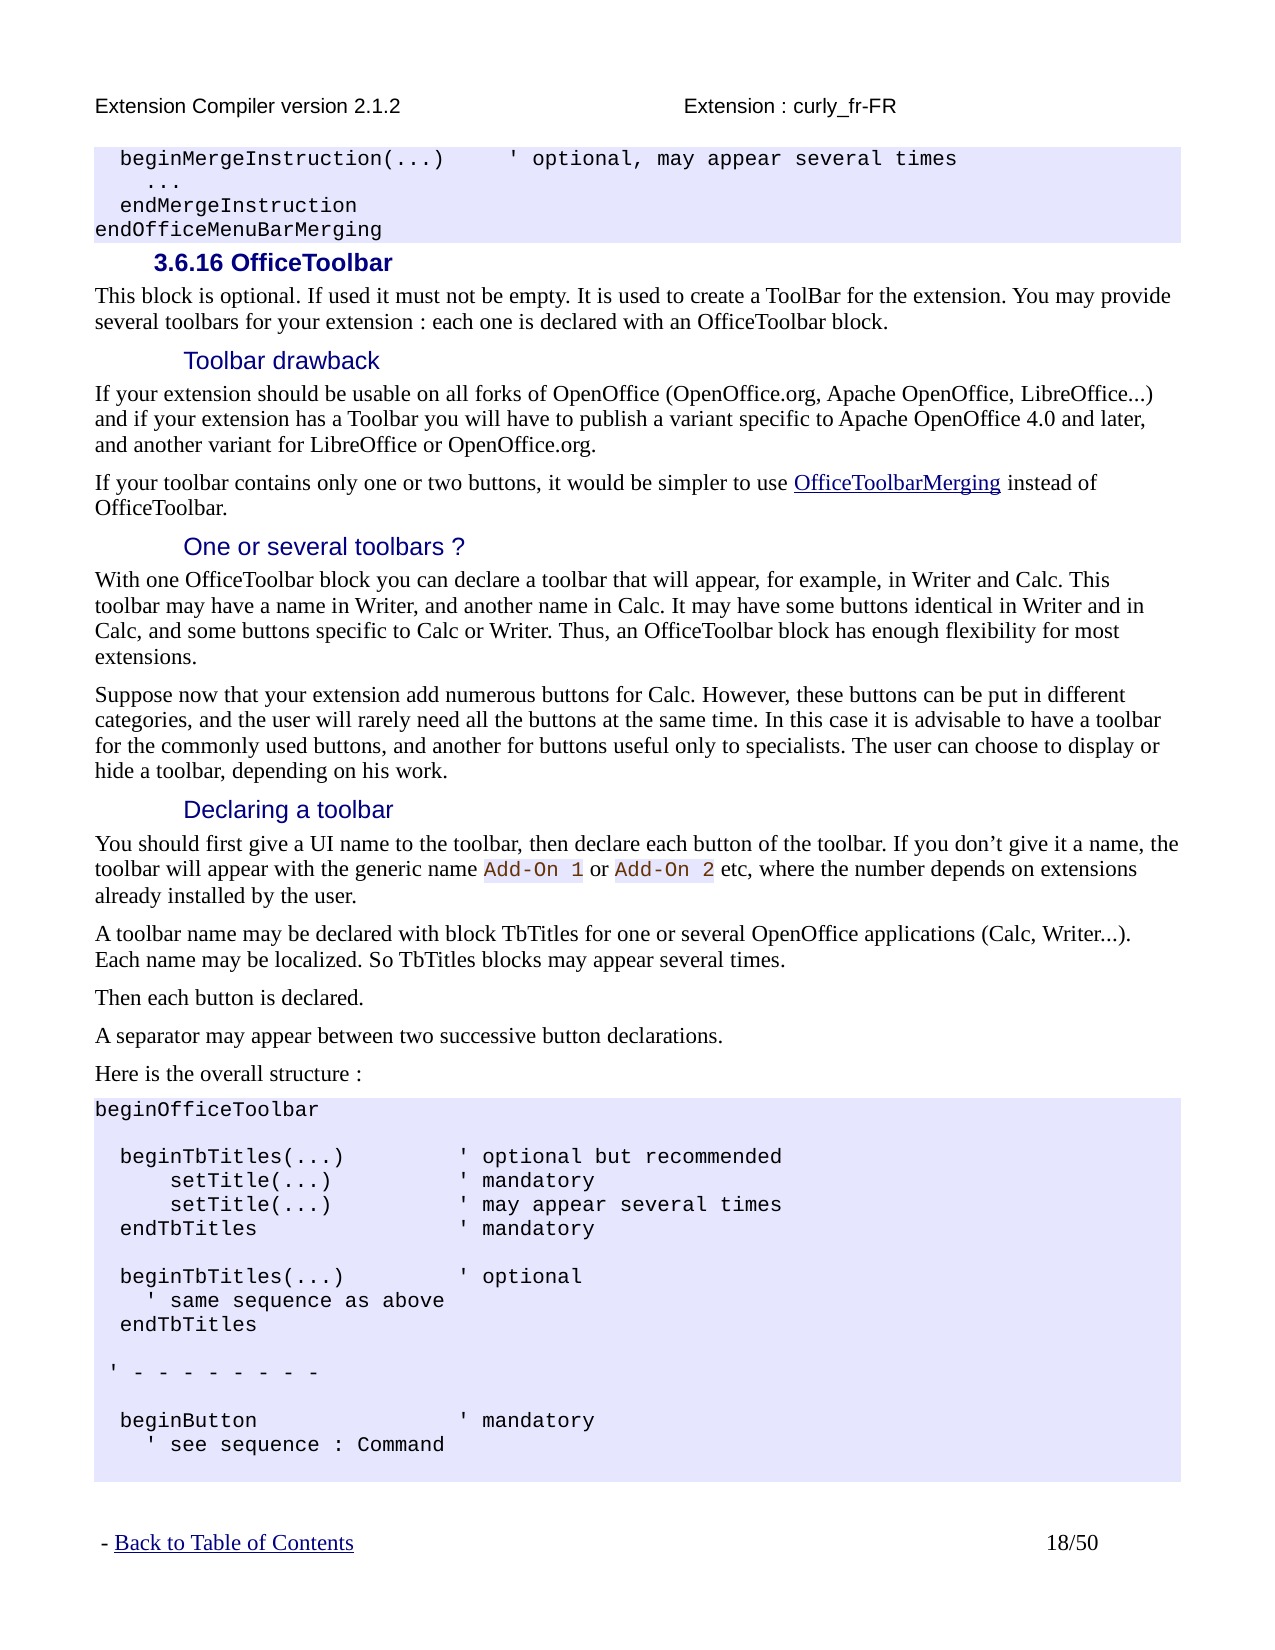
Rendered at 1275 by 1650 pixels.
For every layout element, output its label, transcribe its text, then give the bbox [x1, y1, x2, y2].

subtitle OfficeToolbar [153, 249, 1181, 277]
text beginButton ' mandatory [94, 1410, 1181, 1434]
text beginMergeInstruction(...) ' optional, may appear several times [94, 147, 1181, 171]
text endMergeInstruction [94, 195, 1181, 219]
text ... [94, 171, 1181, 195]
text You should first give a UI name to the toolbar, then declare each button of the toolbar. If you don’t give it a name, the toolbar will appear with the generic name Add-On 1 or Add-On 2 etc, where the number depends on extensions already installed by the user. [94, 830, 1181, 908]
subtitle Declaring a toolbar [183, 796, 1181, 824]
text endTbTitles ' mandatory [94, 1218, 1181, 1242]
text ' see sequence : Command [94, 1434, 1181, 1458]
text ' same sequence as above [94, 1290, 1181, 1314]
text Then each button is declared. [94, 984, 1181, 1010]
subtitle One or several toolbars ? [183, 533, 1181, 561]
text setTitle(...) ' may appear several times [94, 1194, 1181, 1218]
text A separator may appear between two successive button declarations. [94, 1022, 1181, 1048]
text This block is optional. If used it must not be empty. It is used to create a ToolBar for the extension. You may provide several toolbars for your extension : each one is declared with an OfficeToolbar block. [94, 283, 1181, 334]
text If your toolbar contains only one or two buttons, it would be simpler to use OfficeToolbarMerging instead of OfficeToolbar. [94, 470, 1181, 521]
text setTitle(...) ' mandatory [94, 1170, 1181, 1194]
text ' - - - - - - - - [94, 1362, 1181, 1386]
text beginTbTitles(...) ' optional but recommended [94, 1146, 1181, 1170]
text A toolbar name may be declared with block TbTitles for one or several OpenOffice applications (Calc, Writer...). Each name may be localized. So TbTitles blocks may appear several times. [94, 921, 1181, 972]
text beginTbTitles(...) ' optional [94, 1266, 1181, 1290]
text endOfficeMenuBarMerging [94, 219, 1181, 243]
text endTbTitles [94, 1314, 1181, 1338]
text beginOfficeToolbar [94, 1098, 1181, 1122]
text Here is the overall structure : [94, 1061, 1181, 1086]
text With one OfficeToolbar block you can declare a toolbar that will appear, for example, in Writer and Calc. This toolbar may have a name in Writer, and another name in Calc. It may have some buttons identical in Writer and in Calc, and some buttons specific to Calc or Writer. Thus, an OfficeToolbar block has enough flexibility for most extensions. [94, 567, 1181, 669]
text If your extension should be usable on all forks of OpenOffice (OpenOffice.org, Apache OpenOffice, LibreOffice...) and if your extension has a Toolbar you will have to publish a variant specific to Apache OpenOffice 4.0 and later, and another variant for LibreOffice or OpenOffice.org. [94, 381, 1181, 457]
text Suppose now that your extension add numerous buttons for Calc. However, these buttons can be put in different categories, and the user will rarely need all the buttons at the same time. In this case it is advisable to have a toolbar for the commonly used buttons, and another for buttons useful only to specialists. The user can choose to display or hide a toolbar, depending on his work. [94, 682, 1181, 784]
subtitle Toolbar drawback [183, 347, 1181, 375]
